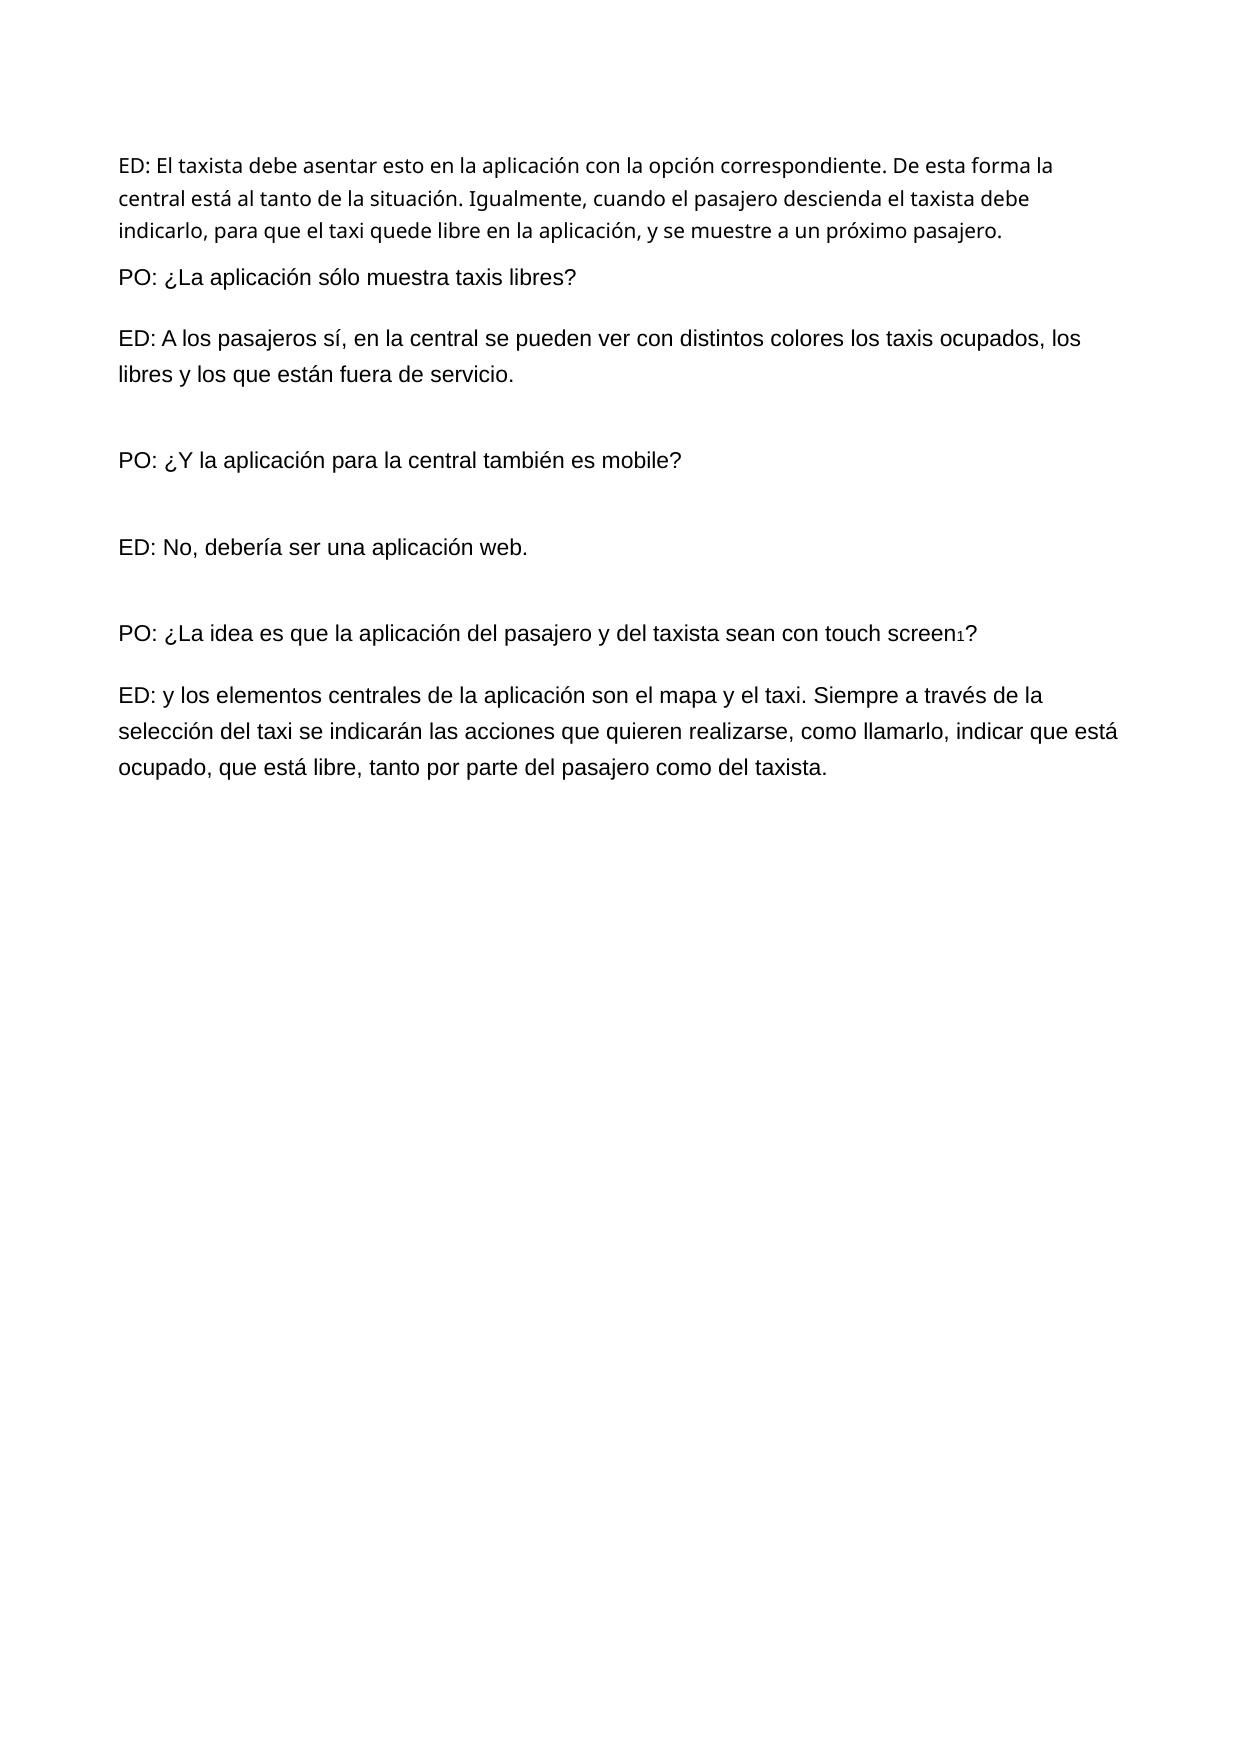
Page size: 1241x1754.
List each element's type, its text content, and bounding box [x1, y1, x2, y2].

text ED: No, debería ser una aplicación web. [118, 534, 1122, 560]
text ED: A los pasajeros sí, en la central se pueden ver con distintos colores los taxis ocupados, los libres y los que están fuera de servicio. [118, 325, 1122, 387]
text ED: El taxista debe asentar esto en la aplicación con la opción correspondiente. De esta forma la central está al tanto de la situación. Igualmente, cuando el pasajero descienda el taxista debe indicarlo, para que el taxi quede libre en la aplicación, y se muestre a un próximo pasajero. [118, 118, 1122, 245]
text PO: ¿Y la aplicación para la central también es mobile? [118, 447, 1122, 474]
text PO: ¿La aplicación sólo muestra taxis libres? [118, 263, 1122, 290]
text PO: ¿La idea es que la aplicación del pasajero y del taxista sean con touch screen1? [118, 620, 1122, 647]
text ED: y los elementos centrales de la aplicación son el mapa y el taxi. Siempre a través de la selección del taxi se indicarán las acciones que quieren realizarse, como llamarlo, indicar que está ocupado, que está libre, tanto por parte del pasajero como del taxista. [118, 682, 1122, 781]
